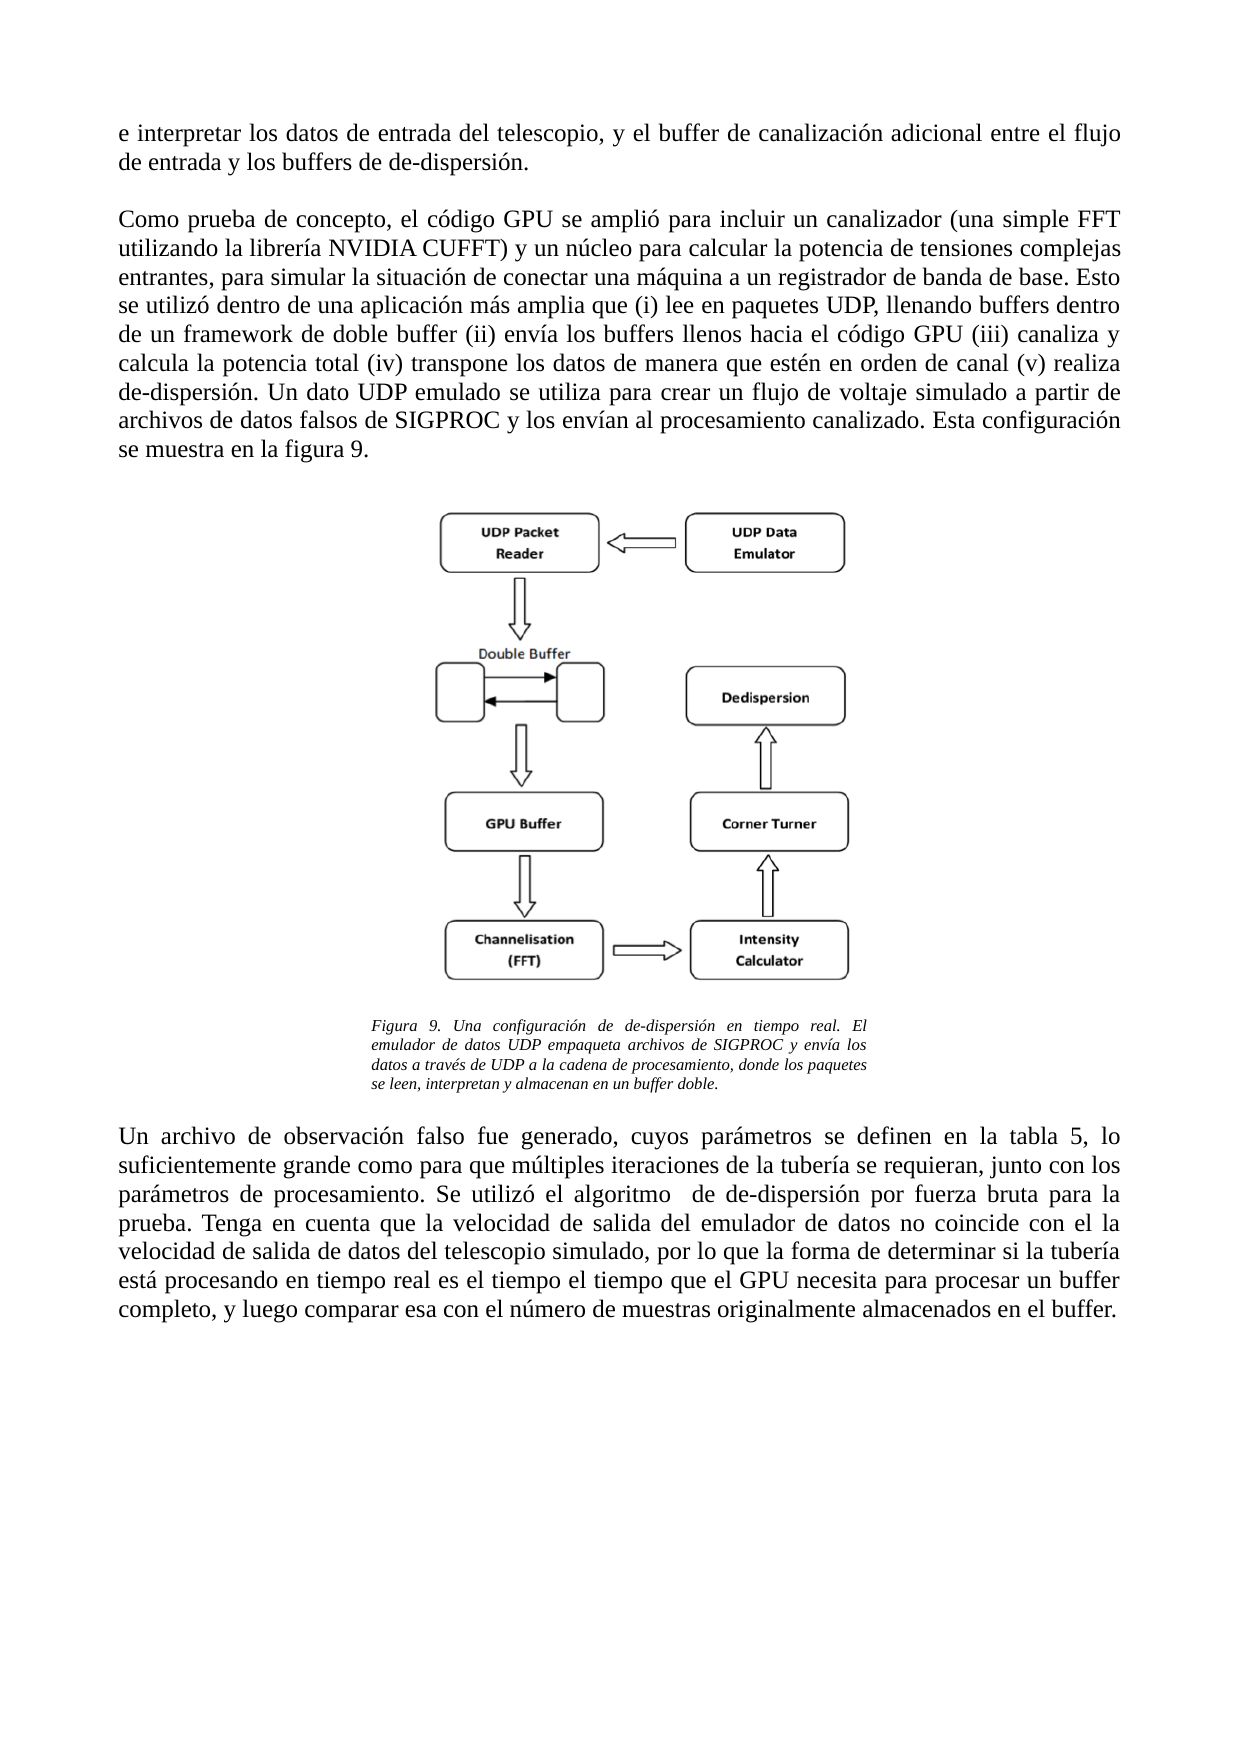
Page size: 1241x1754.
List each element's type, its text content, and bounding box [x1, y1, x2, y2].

text Un archivo de observación falso fue generado, cuyos parámetros se definen en la tabla 5, lo suficientemente grande como para que múltiples iteraciones de la tubería se requieran, junto con los parámetros de procesamiento. Se utilizó el algoritmo de de-dispersión por fuerza bruta para la prueba. Tenga en cuenta que la velocidad de salida del emulador de datos no coincide con el la velocidad de salida de datos del telescopio simulado, por lo que la forma de determinar si la tubería está procesando en tiempo real es el tiempo el tiempo que el GPU necesita para procesar un buffer completo, y luego comparar esa con el número de muestras originalmente almacenados en el buffer. [118, 1121, 1122, 1323]
text e interpretar los datos de entrada del telescopio, y el buffer de canalización adicional entre el flujo de entrada y los buffers de de-dispersión. [118, 118, 1122, 176]
text Como prueba de concepto, el código GPU se amplió para incluir un canalizador (una simple FFT utilizando la librería NVIDIA CUFFT) y un núcleo para calcular la potencia de tensiones complejas entrantes, para simular la situación de conectar una máquina a un registrador de banda de base. Esto se utilizó dentro de una aplicación más amplia que (i) lee en paquetes UDP, llenando buffers dentro de un framework de doble buffer (ii) envía los buffers llenos hacia el código GPU (iii) canaliza y calcula la potencia total (iv) transpone los datos de manera que estén en orden de canal (v) realiza de-dispersión. Un dato UDP emulado se utiliza para crear un flujo de voltaje simulado a partir de archivos de datos falsos de SIGPROC y los envían al procesamiento canalizado. Esta configuración se muestra en la figura 9. [118, 204, 1122, 463]
picture [376, 504, 499, 992]
text Figura 9. Una configuración de de-dispersión en tiempo real. El emulador de datos UDP empaqueta archivos de SIGPROC y envía los datos a través de UDP a la cadena de procesamiento, donde los paquetes se leen, interpretan y almacenan en un buffer doble. [371, 1016, 869, 1093]
